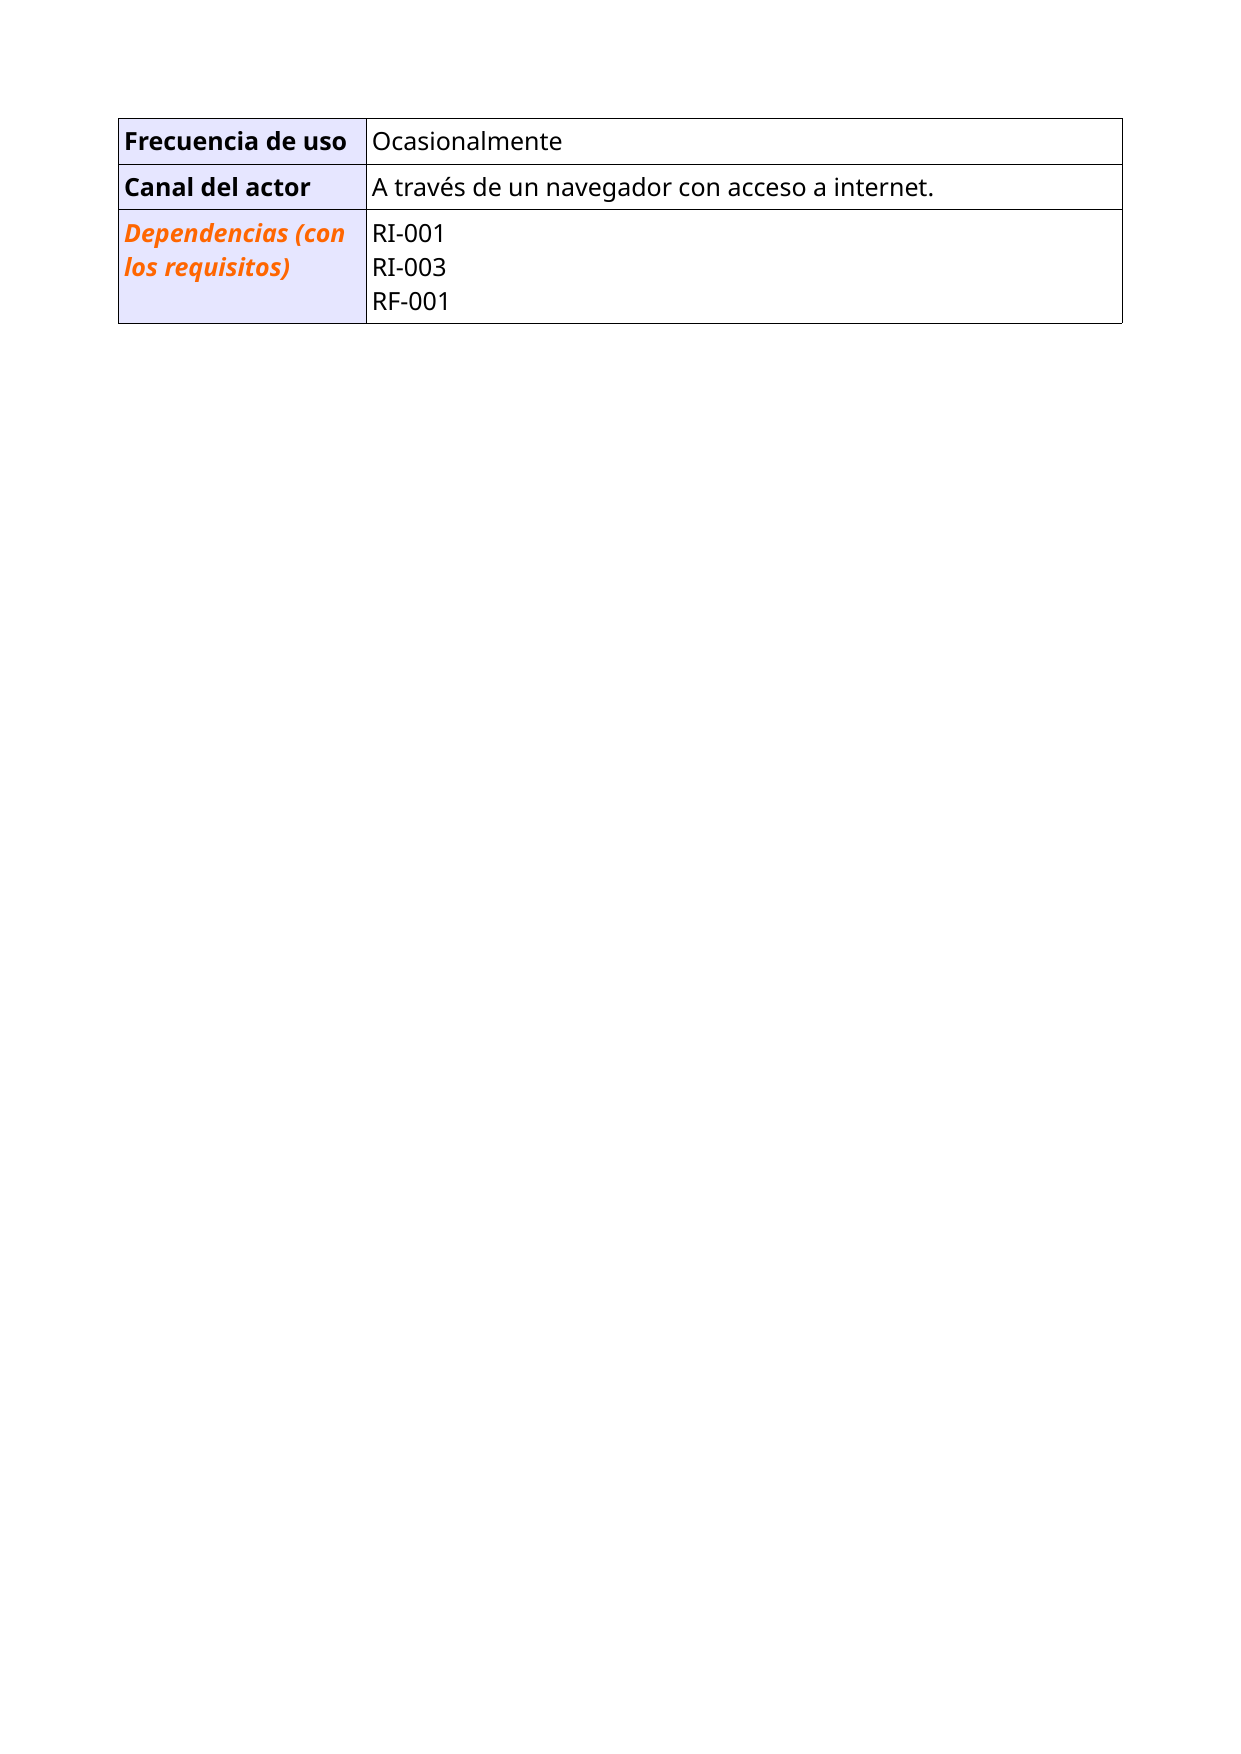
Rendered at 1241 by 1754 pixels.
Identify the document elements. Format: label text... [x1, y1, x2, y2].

table_cell RI-001 RI-003 RF-001 [367, 210, 1122, 323]
table_cell Dependencias (con los requisitos) [119, 210, 366, 323]
table_cell Canal del actor [119, 165, 366, 209]
table_cell A través de un navegador con acceso a internet. [367, 165, 1122, 209]
table_cell Frecuencia de uso [119, 119, 366, 164]
table_cell Ocasionalmente [367, 119, 1122, 164]
